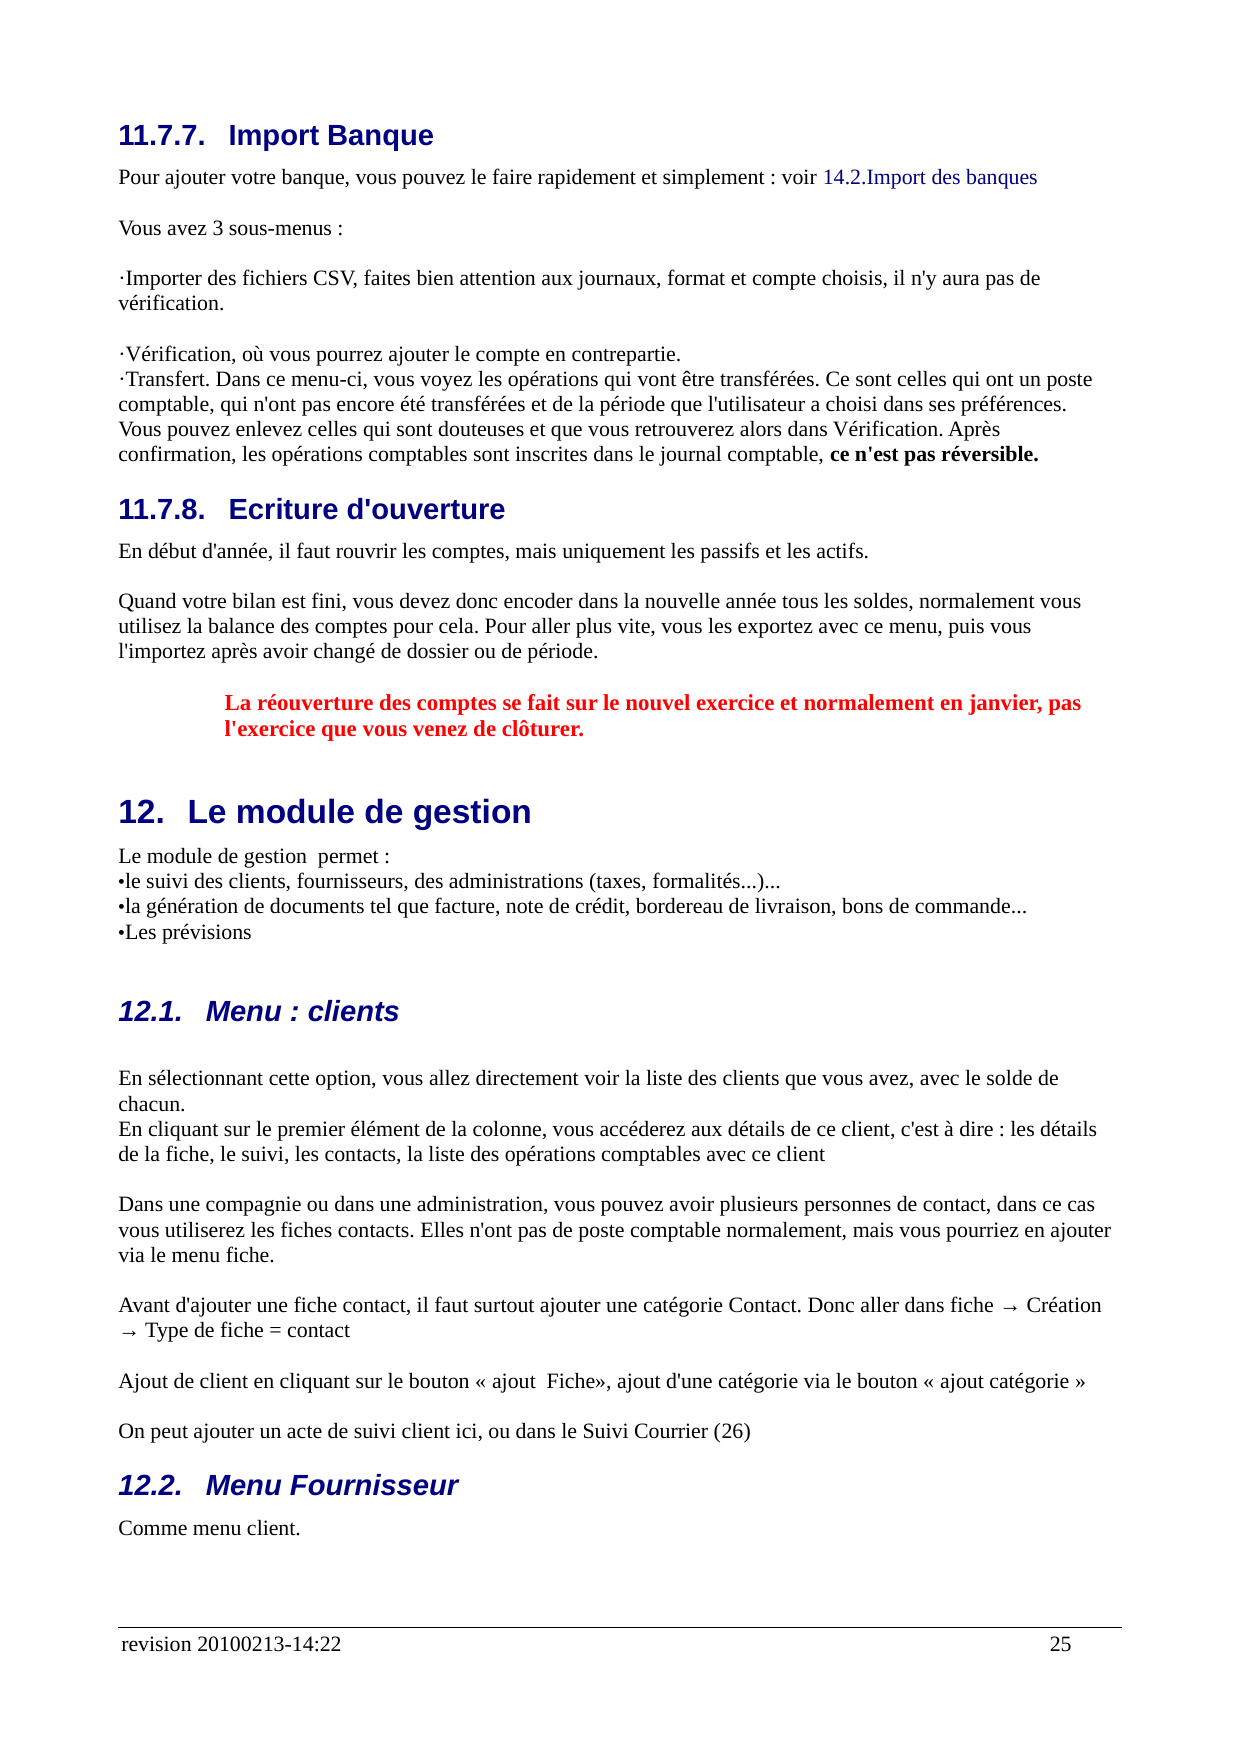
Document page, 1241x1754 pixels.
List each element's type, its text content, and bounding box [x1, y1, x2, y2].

subtitle Le module de gestion [118, 792, 1122, 831]
text On peut ajouter un acte de suivi client ici, ou dans le Suivi Courrier (1) [118, 1418, 1122, 1443]
subtitle Menu Fournisseur [118, 1468, 1122, 1502]
text Ajout de client en cliquant sur le bouton « ajout Fiche», ajout d'une catégorie via le bouton « ajout catégorie » [118, 1368, 1122, 1393]
text En début d'année, il faut rouvrir les comptes, mais uniquement les passifs et les actifs. [118, 538, 1122, 563]
subtitle Import Banque [118, 118, 1122, 152]
text Comme menu client. [118, 1514, 1122, 1540]
list Les prévisions [118, 919, 1122, 944]
text Avant d'ajouter une fiche contact, il faut surtout ajouter une catégorie Contact. Donc aller dans fiche → Création → Type de fiche = contact [118, 1292, 1122, 1343]
text ·Importer des fichiers CSV, faites bien attention aux journaux, format et compte choisis, il n'y aura pas de vérification. [118, 265, 1122, 315]
text La réouverture des comptes se fait sur le nouvel exercice et normalement en janvier, pas l'exercice que vous venez de clôturer. [224, 689, 1122, 742]
text Vous avez 3 sous-menus : [118, 214, 1122, 240]
list la génération de documents tel que facture, note de crédit, bordereau de livraison, bons de commande... [118, 893, 1122, 919]
text Dans une compagnie ou dans une administration, vous pouvez avoir plusieurs personnes de contact, dans ce cas vous utiliserez les fiches contacts. Elles n'ont pas de poste comptable normalement, mais vous pourriez en ajouter via le menu fiche. [118, 1191, 1122, 1267]
text Pour ajouter votre banque, vous pouvez le faire rapidement et simplement : voir 14.2.Import des banques [118, 164, 1122, 189]
subtitle Ecriture d'ouverture [118, 492, 1122, 525]
subtitle Menu : clients [118, 994, 1122, 1028]
text En sélectionnant cette option, vous allez directement voir la liste des clients que vous avez, avec le solde de chacun. [118, 1065, 1122, 1116]
text Vous pouvez enlevez celles qui sont douteuses et que vous retrouverez alors dans Vérification. Après confirmation, les opérations comptables sont inscrites dans le journal comptable, ce n'est pas réversible. [118, 416, 1122, 467]
list le suivi des clients, fournisseurs, des administrations (taxes, formalités...)... [118, 868, 1122, 893]
text En cliquant sur le premier élément de la colonne, vous accéderez aux détails de ce client, c'est à dire : les détails de la fiche, le suivi, les contacts, la liste des opérations comptables avec ce client [118, 1116, 1122, 1166]
text Le module de gestion permet : [118, 843, 1122, 868]
text ·Vérification, où vous pourrez ajouter le compte en contrepartie. [118, 341, 1122, 366]
text Quand votre bilan est fini, vous devez donc encoder dans la nouvelle année tous les soldes, normalement vous utilisez la balance des comptes pour cela. Pour aller plus vite, vous les exportez avec ce menu, puis vous l'importez après avoir changé de dossier ou de période. [118, 588, 1122, 664]
text ·Transfert. Dans ce menu-ci, vous voyez les opérations qui vont être transférées. Ce sont celles qui ont un poste comptable, qui n'ont pas encore été transférées et de la période que l'utilisateur a choisi dans ses préférences. [118, 366, 1122, 416]
